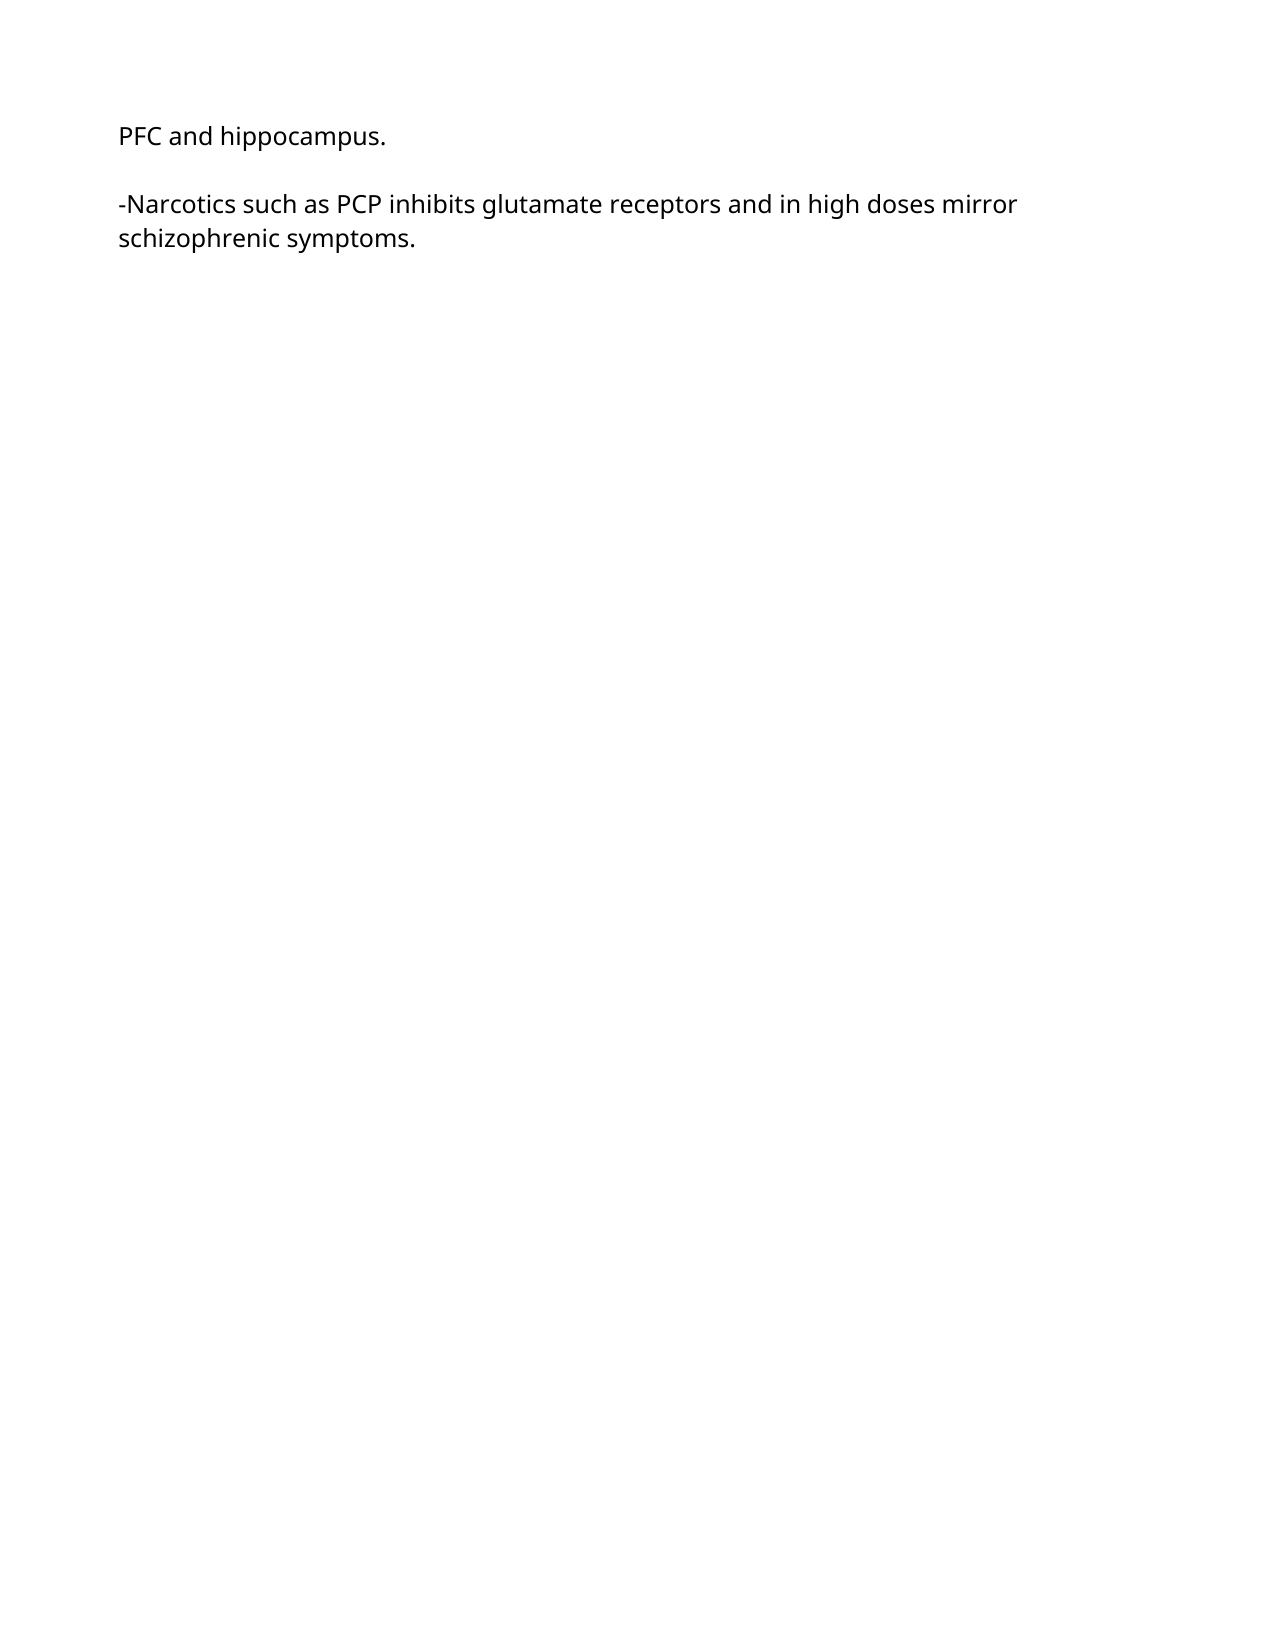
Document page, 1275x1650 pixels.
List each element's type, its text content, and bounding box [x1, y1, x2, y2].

text -Narcotics such as PCP inhibits glutamate receptors and in high doses mirror schizophrenic symptoms. [118, 186, 1157, 254]
text PFC and hippocampus. [118, 118, 1157, 152]
